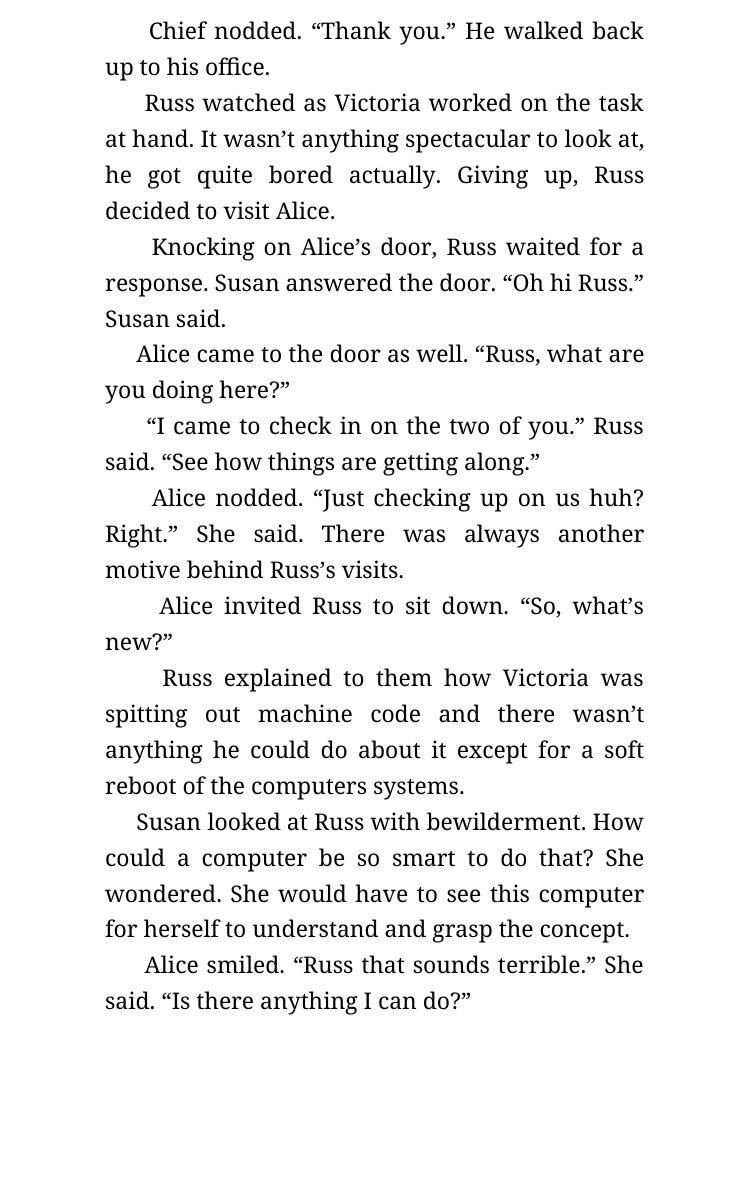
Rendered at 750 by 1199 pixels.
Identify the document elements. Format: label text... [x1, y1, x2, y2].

text Russ explained to them how Victoria was spitting out machine code and there wasn’t anything he could do about it except for a soft reboot of the computers systems. [105, 662, 645, 801]
text “I came to check in on the two of you.” Russ said. “See how things are getting along.” [105, 410, 645, 477]
text Alice invited Russ to sit down. “So, what’s new?” [105, 590, 645, 657]
text Russ watched as Victoria worked on the task at hand. It wasn’t anything spectacular to look at, he got quite bored actually. Giving up, Russ decided to visit Alice. [105, 87, 645, 226]
text Susan looked at Russ with bewilderment. How could a computer be so smart to do that? She wondered. She would have to see this computer for herself to understand and grasp the concept. [105, 806, 645, 945]
text Alice smiled. “Russ that sounds terrible.” She said. “Is there anything I can do?” [105, 949, 645, 1017]
text Knocking on Alice’s door, Russ waited for a response. Susan answered the door. “Oh hi Russ.” Susan said. [105, 231, 645, 334]
text Alice nodded. “Just checking up on us huh? Right.” She said. There was always another motive behind Russ’s visits. [105, 482, 645, 585]
text Alice came to the door as well. “Russ, what are you doing here?” [105, 338, 645, 406]
text Chief nodded. “Thank you.” He walked back up to his office. [105, 15, 645, 82]
